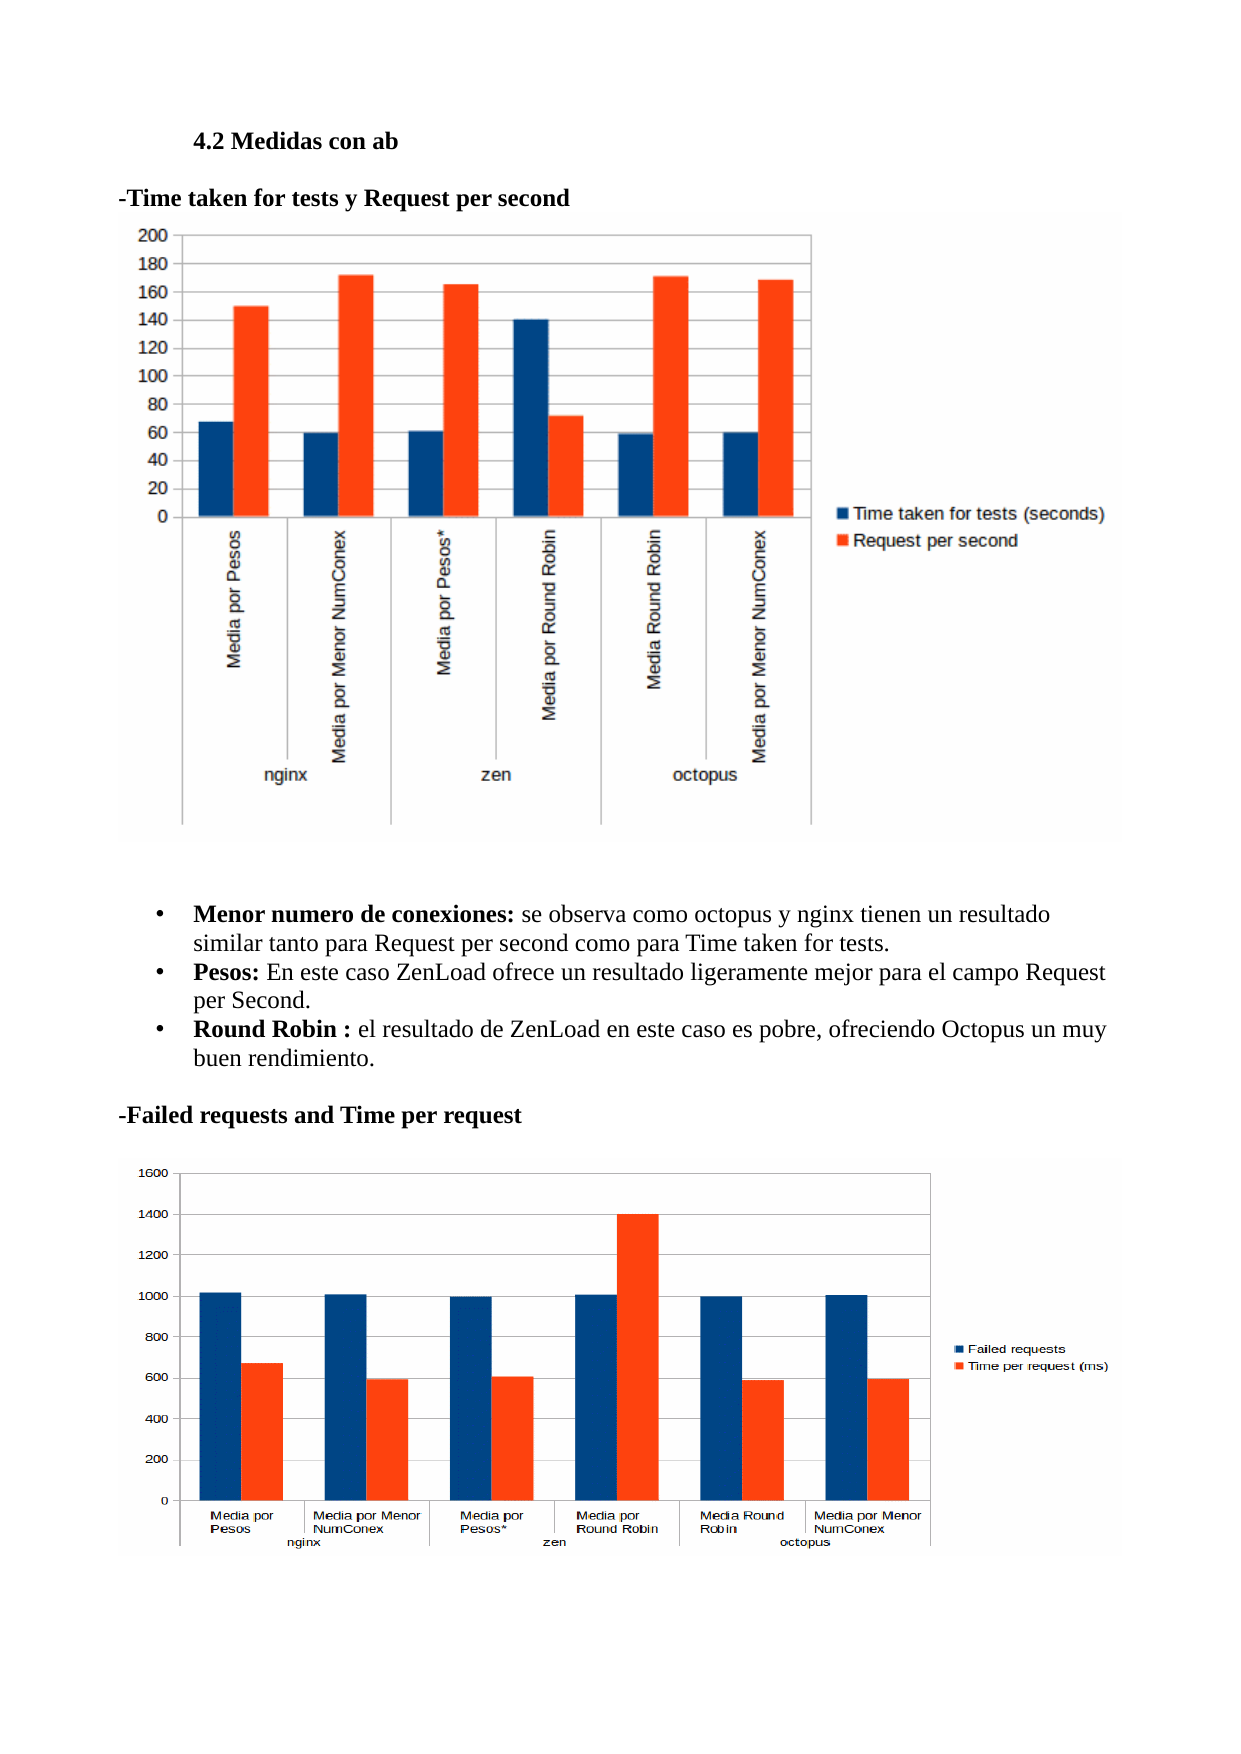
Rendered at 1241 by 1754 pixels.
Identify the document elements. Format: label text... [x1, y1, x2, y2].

picture [118, 1158, 1123, 1556]
text -Time taken for tests y Request per second [118, 183, 1122, 212]
list Pesos: En este caso ZenLoad ofrece un resultado ligeramente mejor para el campo Request per Second. [156, 957, 1122, 1014]
list Menor numero de conexiones: se observa como octopus y nginx tienen un resultado similar tanto para Request per second como para Time taken for tests. [156, 899, 1122, 957]
list Round Robin : el resultado de ZenLoad en este caso es pobre, ofreciendo Octopus un muy buen rendimiento. [156, 1014, 1122, 1072]
list Medidas con ab [193, 126, 1122, 155]
text -Failed requests and Time per request [118, 1101, 1122, 1129]
picture [118, 212, 1123, 842]
